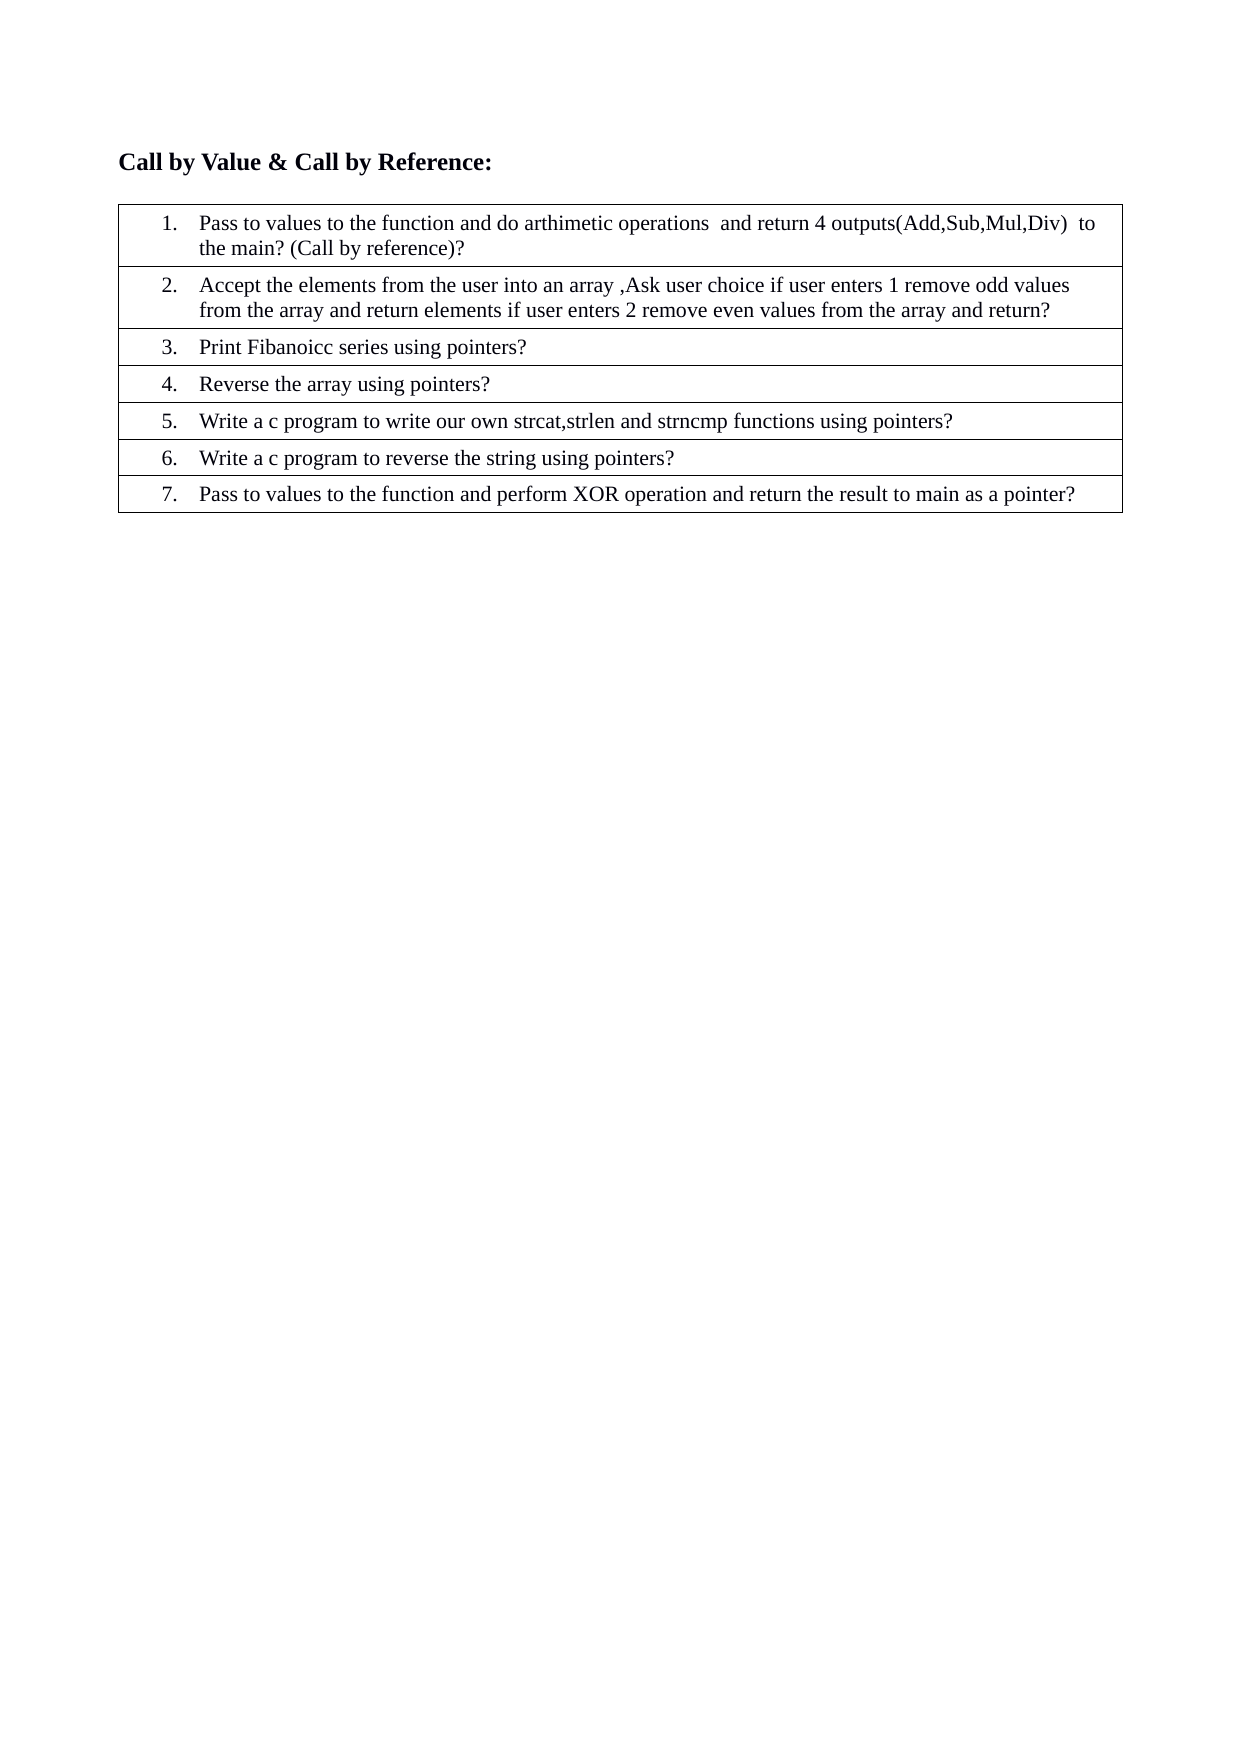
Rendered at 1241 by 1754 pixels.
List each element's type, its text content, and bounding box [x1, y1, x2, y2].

table_header Pass to values to the function and do arthimetic operations and return 4 outputs(Add,Sub,Mul,Div) to the main? (Call by reference)? [119, 205, 1122, 266]
table_cell Write a c program to write our own strcat,strlen and strncmp functions using pointers? [119, 403, 1122, 439]
table_cell Accept the elements from the user into an array ,Ask user choice if user enters 1 remove odd values from the array and return elements if user enters 2 remove even values from the array and return? [119, 267, 1122, 328]
table_cell Pass to values to the function and perform XOR operation and return the result to main as a pointer? [119, 476, 1122, 512]
table_cell Print Fibanoicc series using pointers? [119, 329, 1122, 365]
table_cell Write a c program to reverse the string using pointers? [119, 440, 1122, 475]
table_cell Reverse the array using pointers? [119, 366, 1122, 402]
text Call by Value & Call by Reference: [118, 147, 1122, 176]
